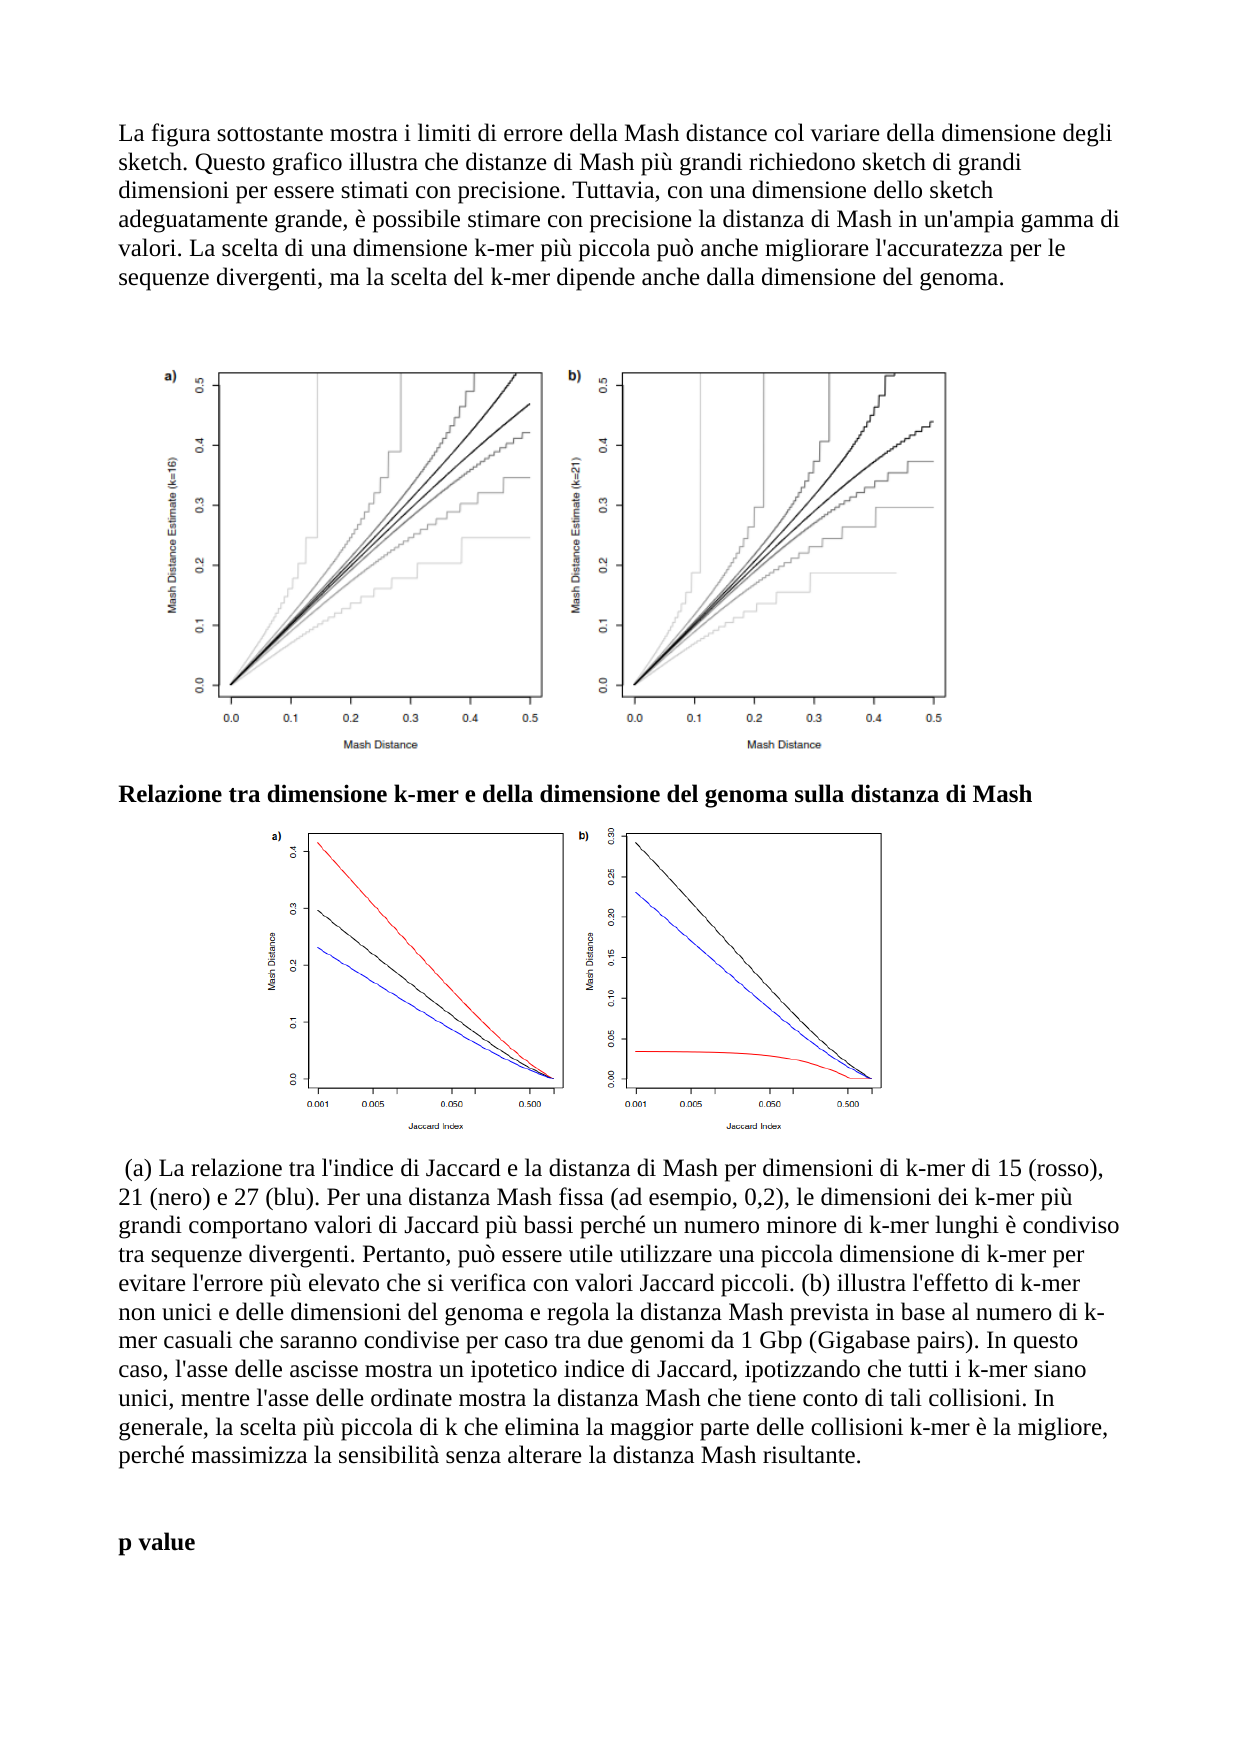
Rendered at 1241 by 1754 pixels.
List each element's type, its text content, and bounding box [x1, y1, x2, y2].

text Relazione tra dimensione k-mer e della dimensione del genoma sulla distanza di Mash [118, 779, 1122, 808]
text La figura sottostante mostra i limiti di errore della Mash distance col variare della dimensione degli sketch. Questo grafico illustra che distanze di Mash più grandi richiedono sketch di grandi dimensioni per essere stimati con precisione. Tuttavia, con una dimensione dello sketch adeguatamente grande, è possibile stimare con precisione la distanza di Mash in un'ampia gamma di valori. La scelta di una dimensione k-mer più piccola può anche migliorare l'accuratezza per le sequenze divergenti, ma la scelta del k-mer dipende anche dalla dimensione del genoma. [118, 118, 1122, 291]
picture [161, 362, 951, 760]
text p value [118, 1527, 1122, 1556]
picture [266, 822, 884, 1135]
text (a) La relazione tra l'indice di Jaccard e la distanza di Mash per dimensioni di k-mer di 15 (rosso), 21 (nero) e 27 (blu). Per una distanza Mash fissa (ad esempio, 0,2), le dimensioni dei k-mer più grandi comportano valori di Jaccard più bassi perché un numero minore di k-mer lunghi è condiviso tra sequenze divergenti. Pertanto, può essere utile utilizzare una piccola dimensione di k-mer per evitare l'errore più elevato che si verifica con valori Jaccard piccoli. (b) illustra l'effetto di k-mer non unici e delle dimensioni del genoma e regola la distanza Mash prevista in base al numero di k-mer casuali che saranno condivise per caso tra due genomi da 1 Gbp (Gigabase pairs). In questo caso, l'asse delle ascisse mostra un ipotetico indice di Jaccard, ipotizzando che tutti i k-mer siano unici, mentre l'asse delle ordinate mostra la distanza Mash che tiene conto di tali collisioni. In generale, la scelta più piccola di k che elimina la maggior parte delle collisioni k-mer è la migliore, perché massimizza la sensibilità senza alterare la distanza Mash risultante. [118, 1153, 1122, 1469]
